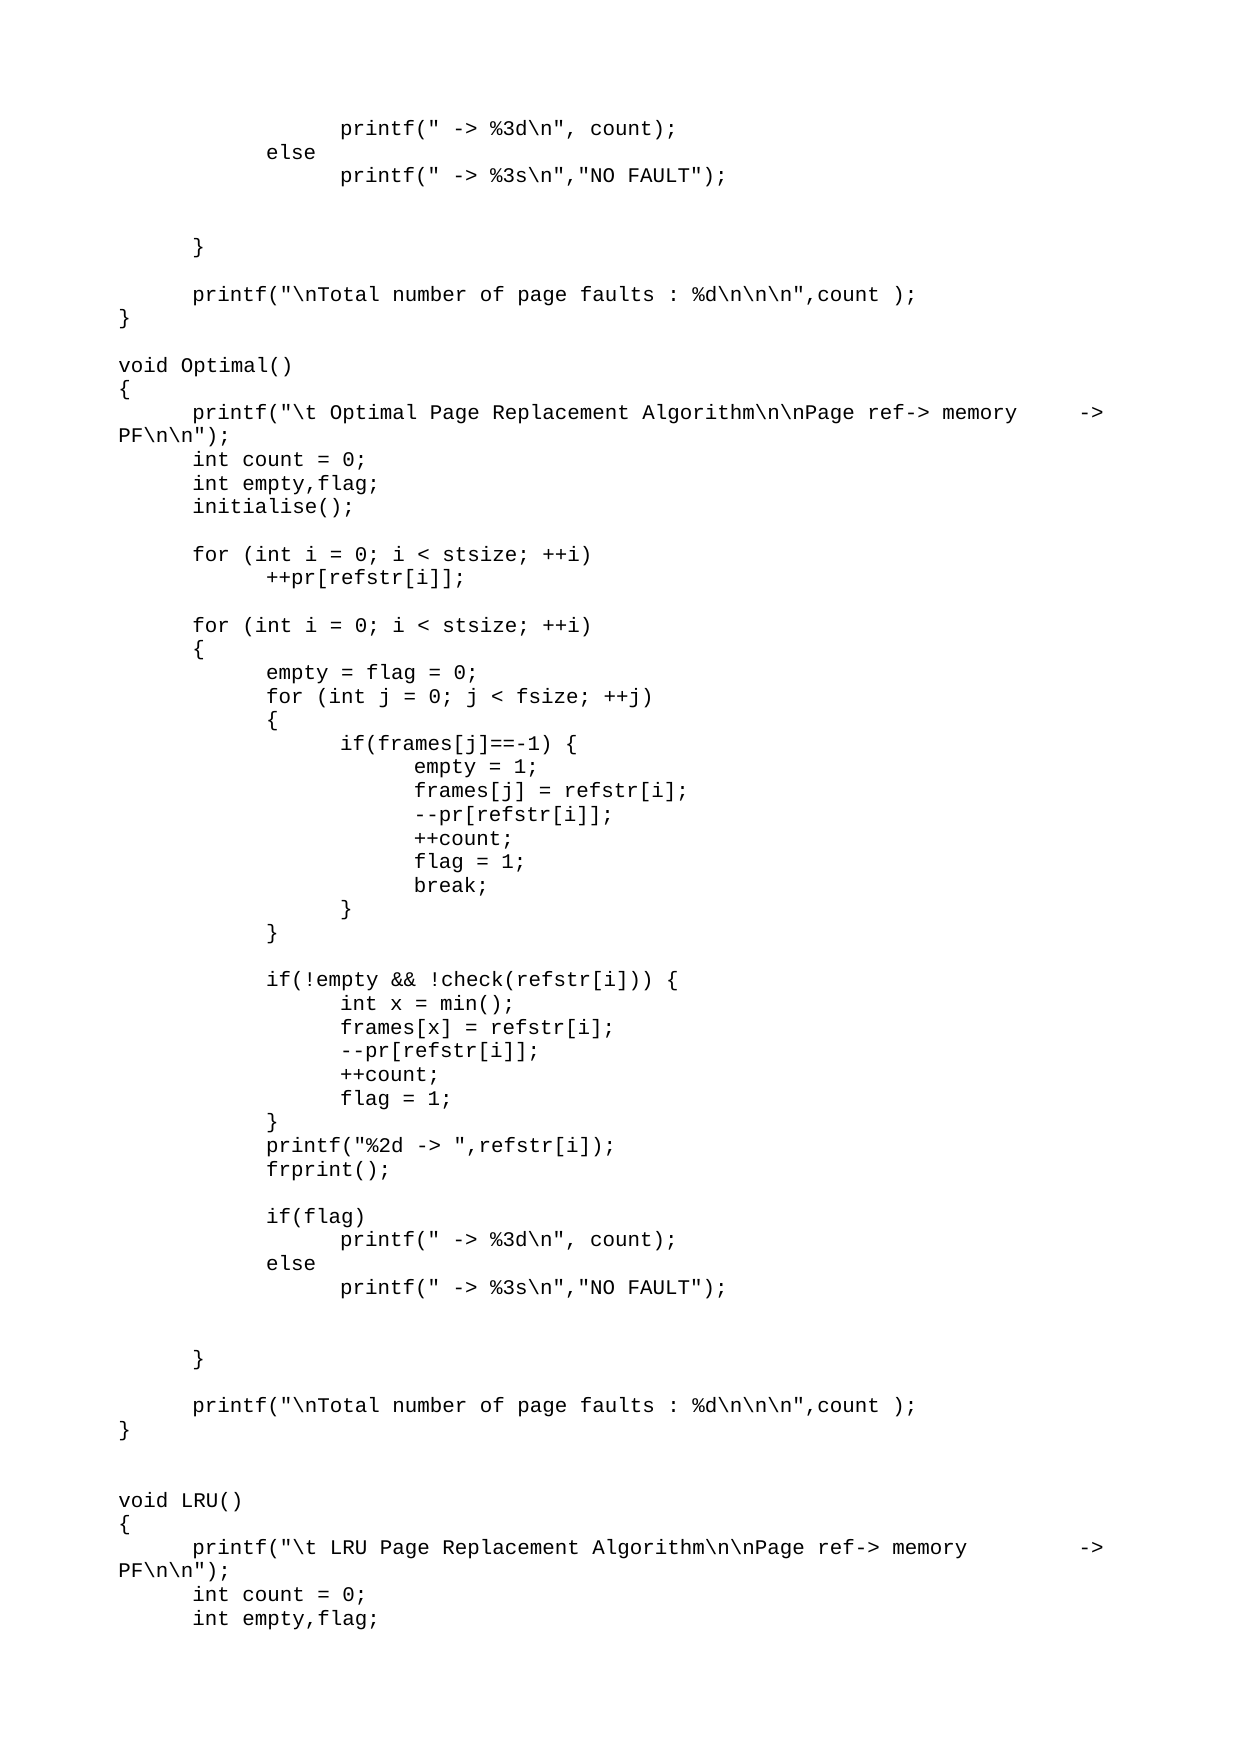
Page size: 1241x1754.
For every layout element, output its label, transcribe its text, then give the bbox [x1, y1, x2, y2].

text } [118, 922, 1122, 946]
text break; [118, 875, 1122, 898]
text frames[x] = refstr[i]; [118, 1017, 1122, 1040]
text printf("\t LRU Page Replacement Algorithm\n\nPage ref-> memory -> PF\n\n"); [118, 1537, 1122, 1584]
text else [118, 142, 1122, 165]
text printf(" -> %3s\n","NO FAULT"); [118, 1277, 1122, 1300]
text int x = min(); [118, 993, 1122, 1017]
text --pr[refstr[i]]; [118, 1040, 1122, 1064]
text ++count; [118, 1064, 1122, 1088]
text for (int i = 0; i < stsize; ++i) [118, 544, 1122, 567]
text printf(" -> %3d\n", count); [118, 118, 1122, 142]
text flag = 1; [118, 851, 1122, 875]
text if(!empty && !check(refstr[i])) { [118, 969, 1122, 993]
text empty = 1; [118, 757, 1122, 780]
text void LRU() [118, 1489, 1122, 1513]
text } [118, 1111, 1122, 1135]
text flag = 1; [118, 1088, 1122, 1111]
text printf("\t Optimal Page Replacement Algorithm\n\nPage ref-> memory -> PF\n\n"); [118, 402, 1122, 449]
text int count = 0; [118, 449, 1122, 473]
text } [118, 1419, 1122, 1442]
text printf("%2d -> ",refstr[i]); [118, 1135, 1122, 1158]
text ++pr[refstr[i]]; [118, 567, 1122, 591]
text int count = 0; [118, 1584, 1122, 1608]
text { [118, 709, 1122, 733]
text --pr[refstr[i]]; [118, 804, 1122, 827]
text else [118, 1253, 1122, 1277]
text { [118, 378, 1122, 402]
text for (int j = 0; j < fsize; ++j) [118, 686, 1122, 709]
text } [118, 236, 1122, 260]
text printf(" -> %3s\n","NO FAULT"); [118, 165, 1122, 189]
text } [118, 307, 1122, 331]
text for (int i = 0; i < stsize; ++i) [118, 615, 1122, 638]
text } [118, 898, 1122, 922]
text ++count; [118, 827, 1122, 851]
text printf(" -> %3d\n", count); [118, 1229, 1122, 1253]
text empty = flag = 0; [118, 662, 1122, 686]
text frames[j] = refstr[i]; [118, 780, 1122, 804]
text if(frames[j]==-1) { [118, 733, 1122, 757]
text printf("\nTotal number of page faults : %d\n\n\n",count ); [118, 1395, 1122, 1419]
text } [118, 1348, 1122, 1371]
text printf("\nTotal number of page faults : %d\n\n\n",count ); [118, 284, 1122, 307]
text void Optimal() [118, 354, 1122, 378]
text int empty,flag; [118, 473, 1122, 496]
text if(flag) [118, 1206, 1122, 1229]
text frprint(); [118, 1158, 1122, 1182]
text { [118, 1513, 1122, 1537]
text { [118, 638, 1122, 662]
text initialise(); [118, 496, 1122, 520]
text int empty,flag; [118, 1608, 1122, 1631]
